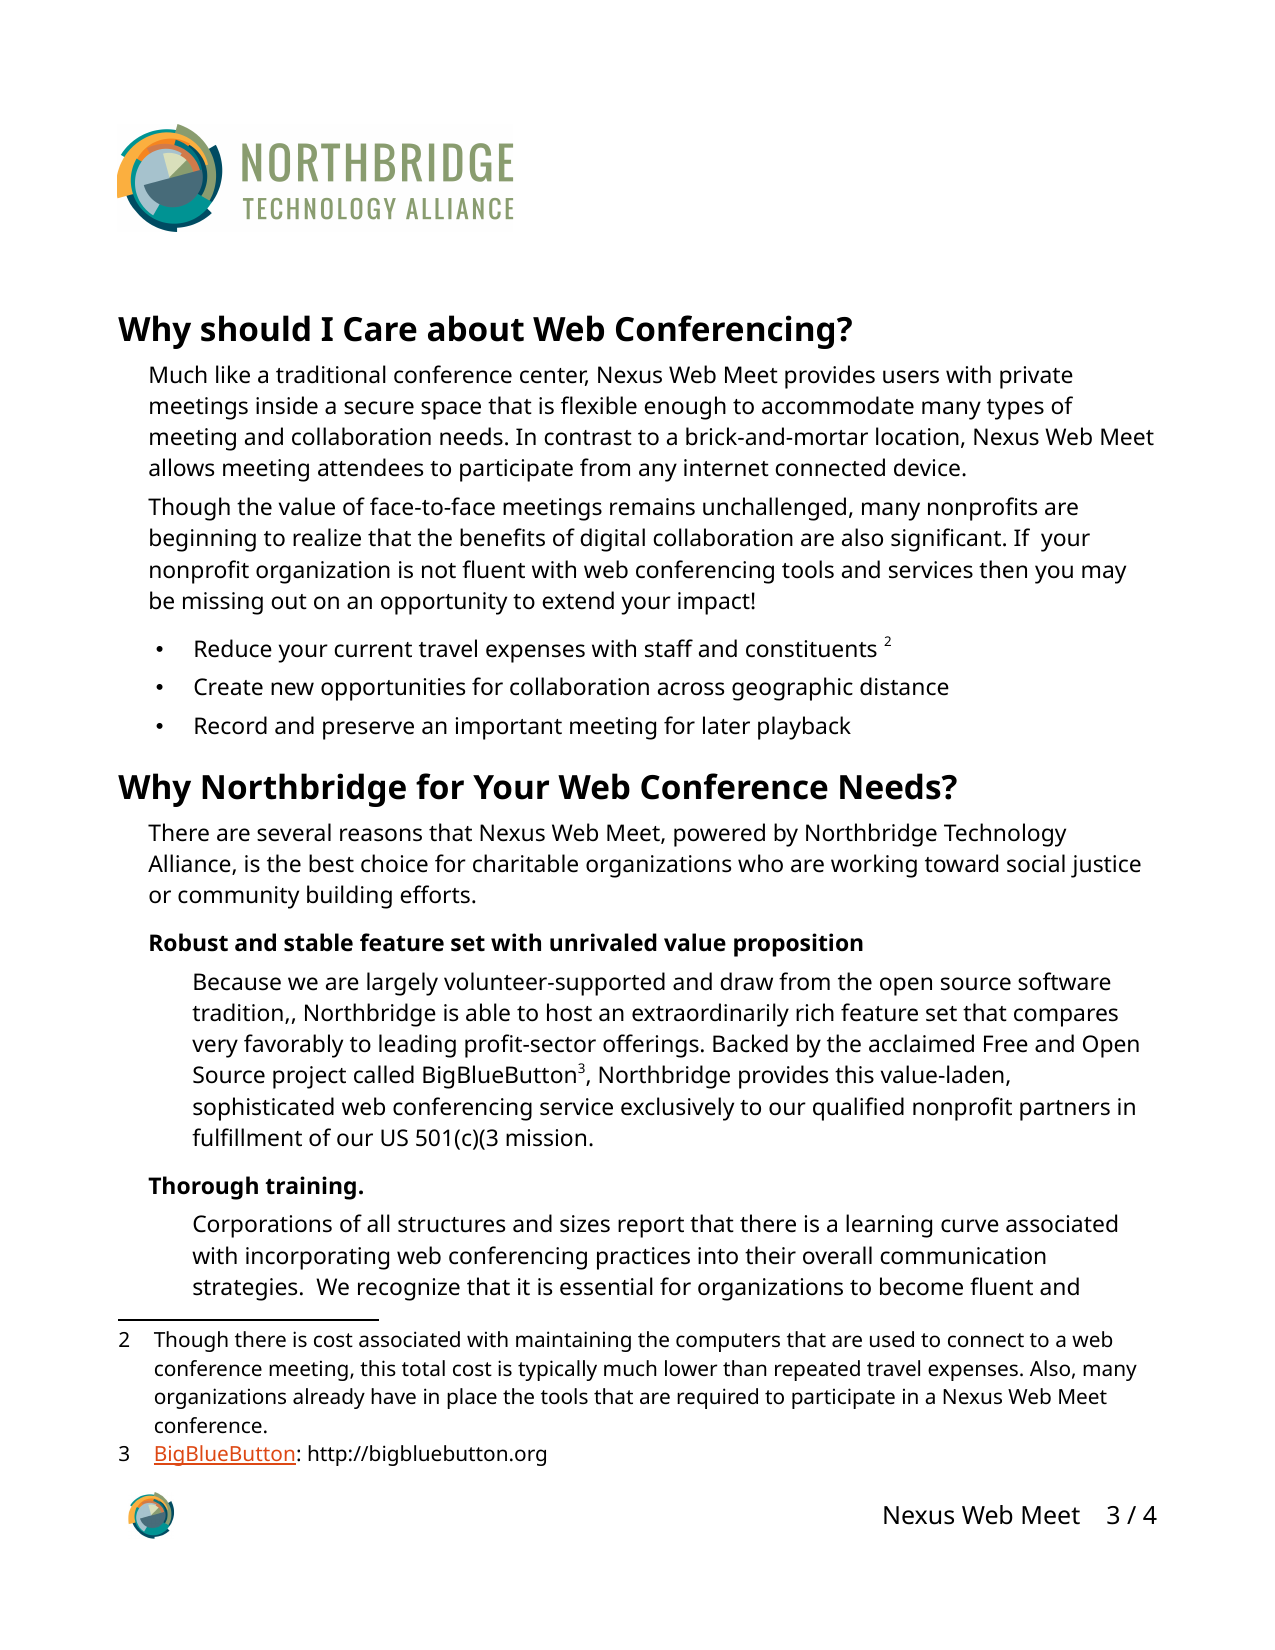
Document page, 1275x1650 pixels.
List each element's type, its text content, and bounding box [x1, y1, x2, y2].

list Record and preserve an important meeting for later playback [156, 710, 1157, 741]
picture [117, 124, 514, 232]
list Create new opportunities for collaboration across geographic distance [156, 671, 1157, 702]
text Though the value of face-to-face meetings remains unchallenged, many nonprofits are beginning to realize that the benefits of digital collaboration are also significant. If your nonprofit organization is not fluent with web conferencing tools and services then you may be missing out on an opportunity to extend your impact! [148, 491, 1157, 616]
picture [128, 1492, 175, 1539]
subtitle Why Northbridge for Your Web Conference Needs? [118, 764, 1157, 809]
subtitle Why should I Care about Web Conferencing? [118, 306, 1157, 351]
text Corporations of all structures and sizes report that there is a learning curve associated with incorporating web conferencing practices into their overall communication strategies. We recognize that it is essential for organizations to become fluent and [192, 1208, 1157, 1302]
list Though there is cost associated with maintaining the computers that are used to connect to a web conference meeting, this total cost is typically much lower than repeated travel expenses. Also, many organizations already have in place the tools that are required to participate in a Nexus Web Meet conference. [118, 1326, 1157, 1439]
text Thorough training. [148, 1169, 1157, 1201]
text Robust and stable feature set with unrivaled value proposition [148, 927, 1157, 958]
list Reduce your current travel expenses with staff and constituents [156, 632, 1157, 664]
text There are several reasons that Nexus Web Meet, powered by Northbridge Technology Alliance, is the best choice for charitable organizations who are working toward social justice or community building efforts. [148, 817, 1157, 910]
text Much like a traditional conference center, Nexus Web Meet provides users with private meetings inside a secure space that is flexible enough to accommodate many types of meeting and collaboration needs. In contrast to a brick-and-mortar location, Nexus Web Meet allows meeting attendees to participate from any internet connected device. [148, 358, 1157, 483]
text BigBlueButton: http://bigbluebutton.org [118, 1439, 1157, 1468]
text Because we are largely volunteer-supported and draw from the open source software tradition,, Northbridge is able to host an extraordinarily rich feature set that compares very favorably to leading profit-sector offerings. Backed by the acclaimed Free and Open Source project called BigBlueButton, Northbridge provides this value-laden, sophisticated web conferencing service exclusively to our qualified nonprofit partners in fulfillment of our US 501(c)(3 mission. [192, 966, 1157, 1153]
